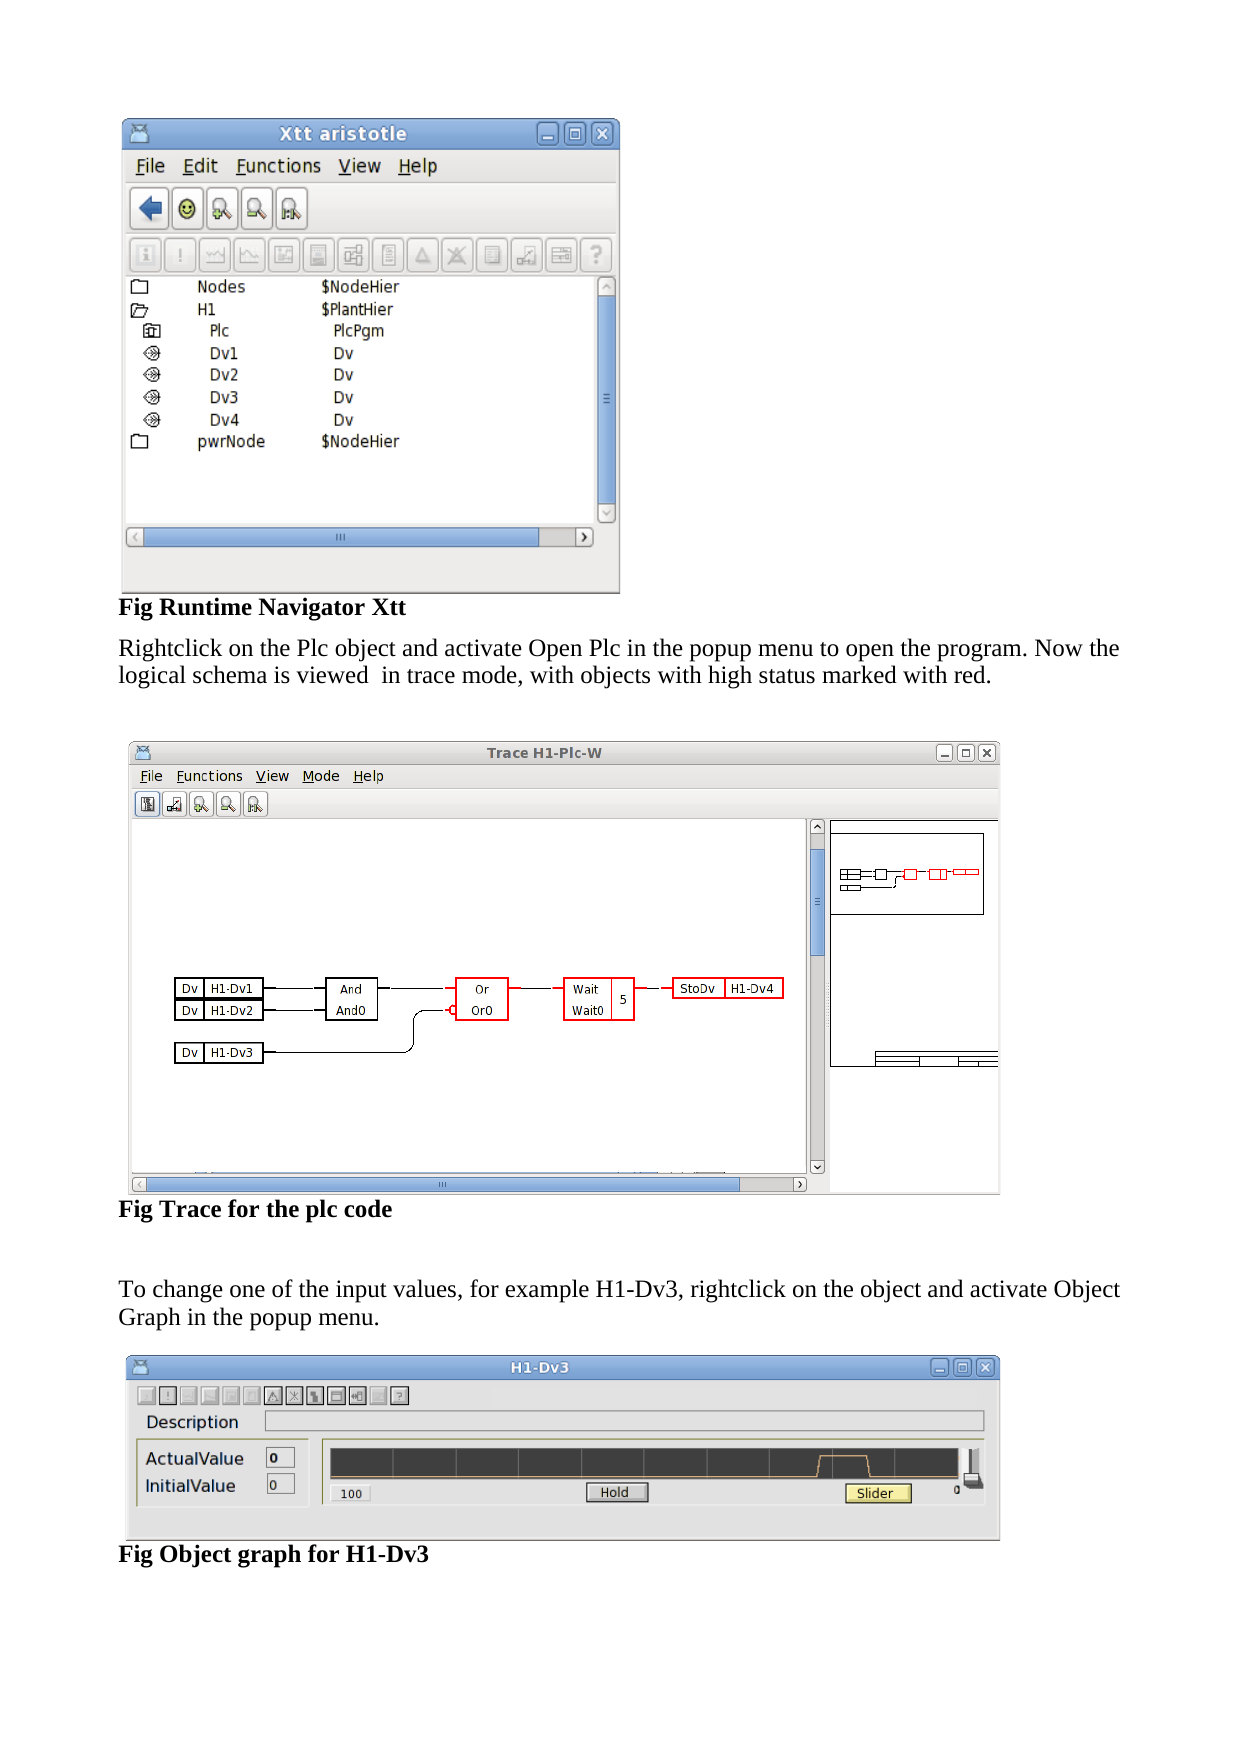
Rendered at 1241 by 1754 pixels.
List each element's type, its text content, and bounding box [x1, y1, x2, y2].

text Fig Trace for the plc code [118, 742, 1122, 1222]
picture [128, 741, 1001, 1195]
picture [121, 118, 621, 594]
text Fig Runtime Navigator Xtt [118, 118, 1122, 621]
text Rightclick on the Plc object and activate Open Plc in the popup menu to open the program. Now the logical schema is viewed in trace mode, with objects with high status marked with red. [118, 634, 1122, 689]
text Fig Object graph for H1-Dv3 [118, 1343, 1122, 1568]
picture [125, 1355, 1001, 1541]
text To change one of the input values, for example H1-Dv3, rightclick on the object and activate Object Graph in the popup menu. [118, 1275, 1122, 1331]
